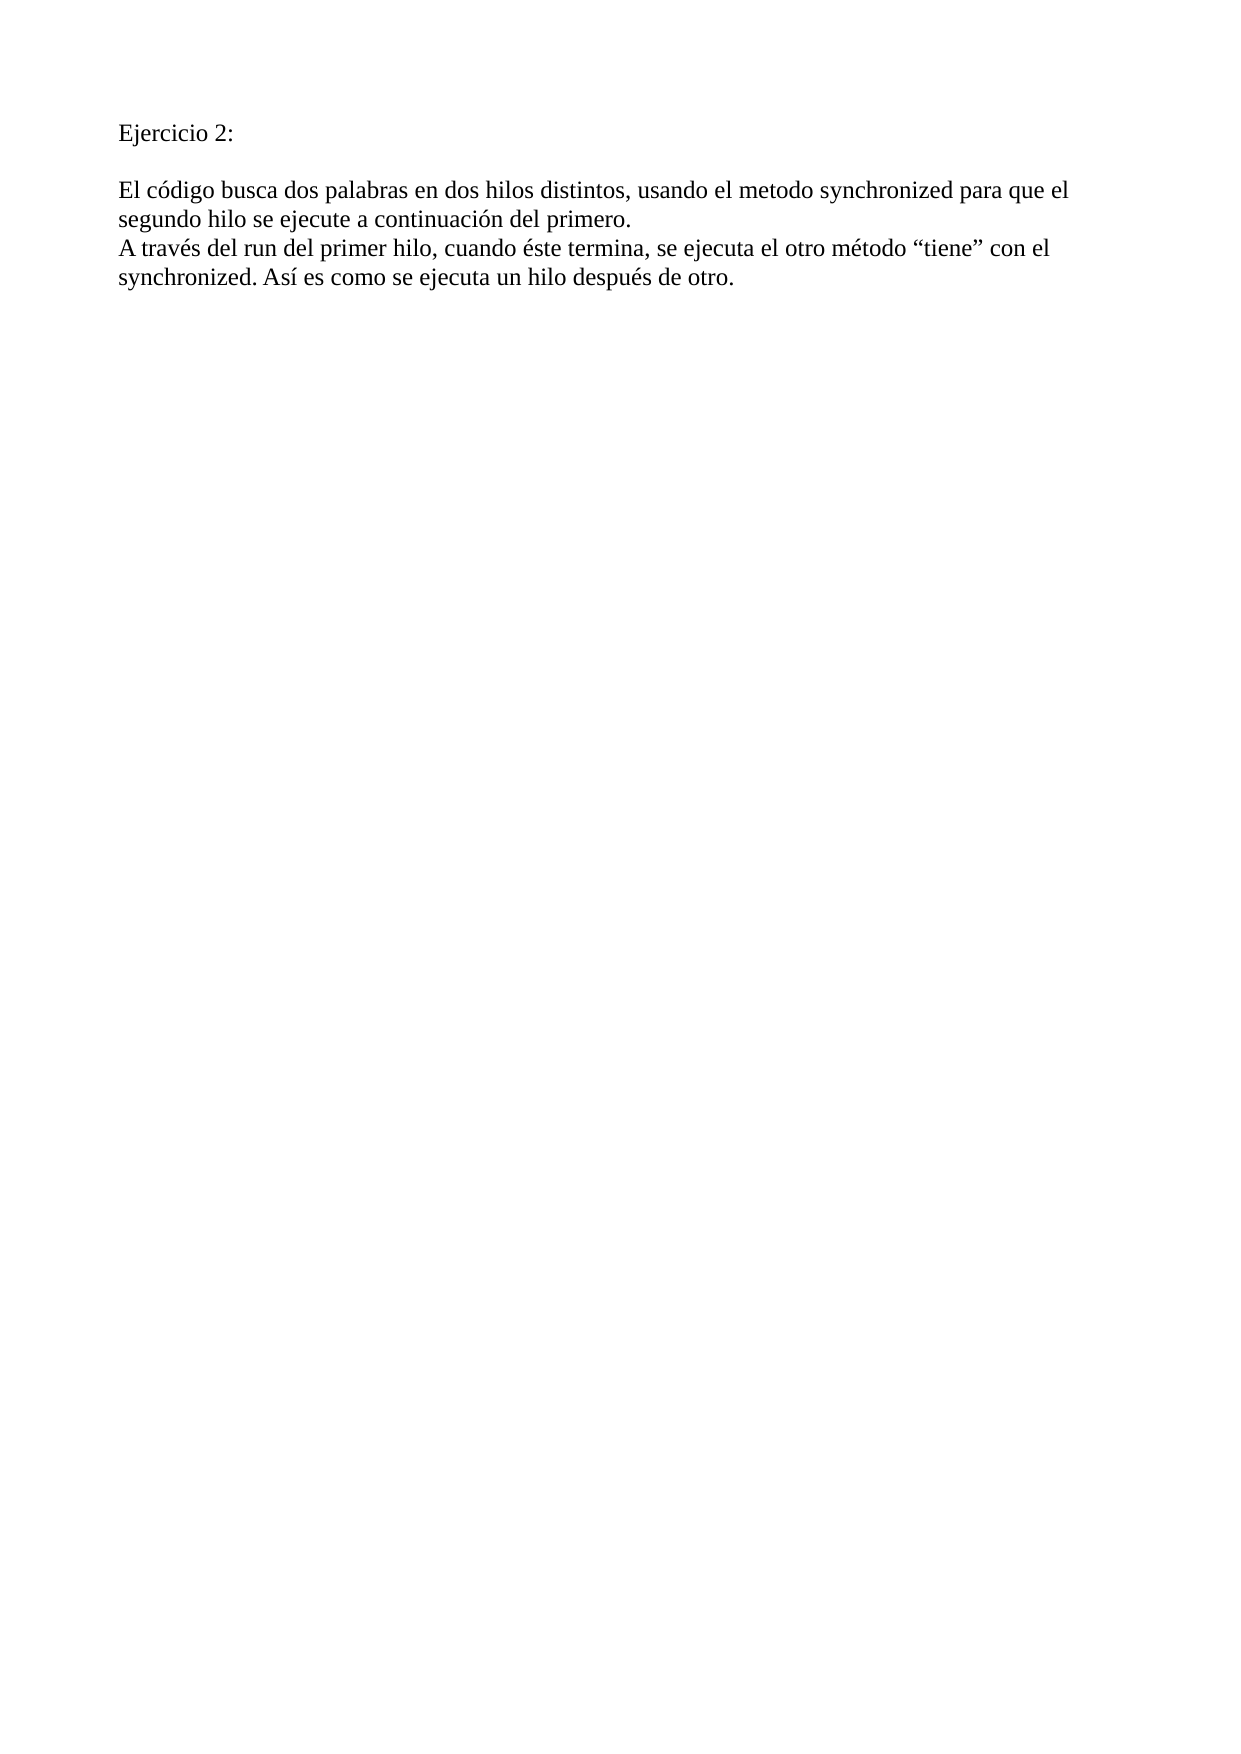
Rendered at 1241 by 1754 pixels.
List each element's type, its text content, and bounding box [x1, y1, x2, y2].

text Ejercicio 2: [118, 118, 1122, 147]
text El código busca dos palabras en dos hilos distintos, usando el metodo synchronized para que el segundo hilo se ejecute a continuación del primero. [118, 176, 1122, 233]
text A través del run del primer hilo, cuando éste termina, se ejecuta el otro método “tiene” con el synchronized. Así es como se ejecuta un hilo después de otro. [118, 233, 1122, 291]
